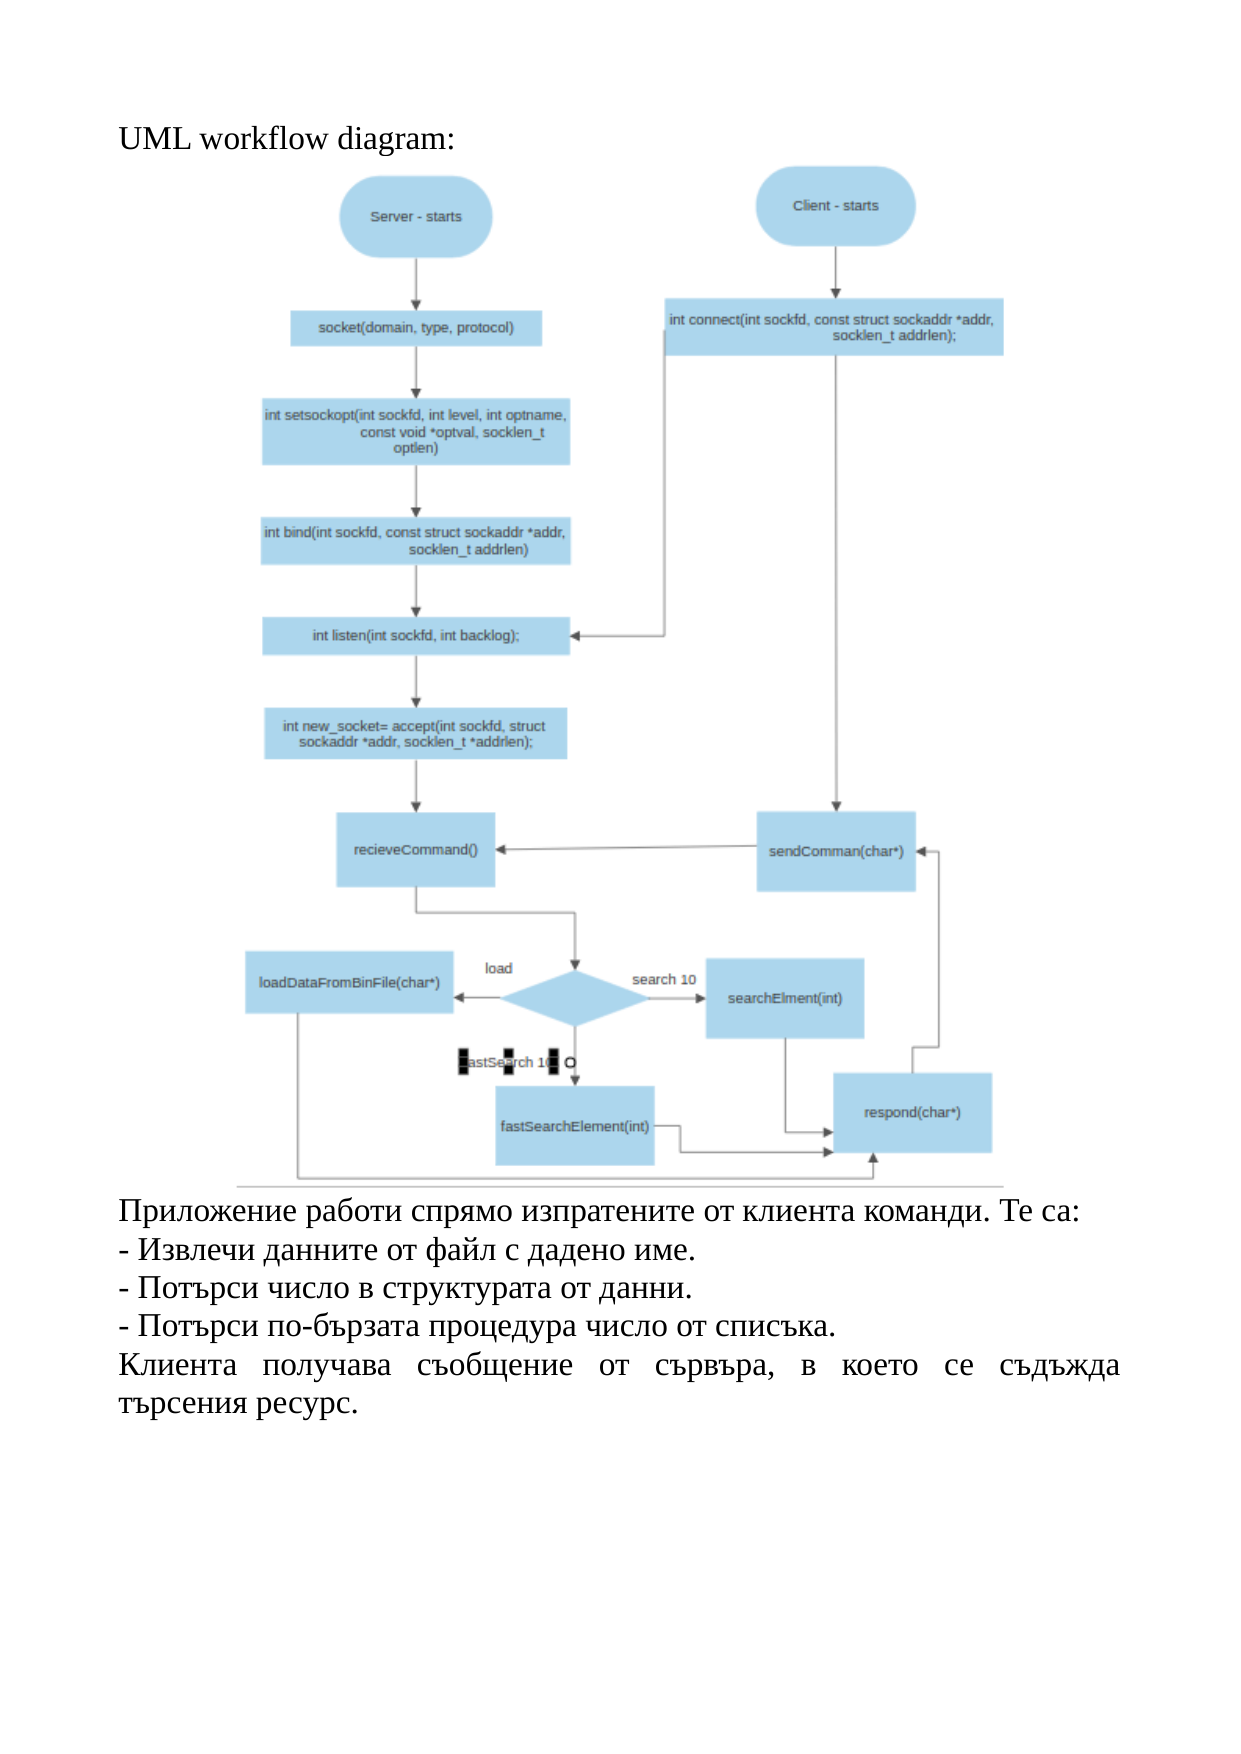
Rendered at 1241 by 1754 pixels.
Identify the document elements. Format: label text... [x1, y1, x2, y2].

text - Потърси число в структурата от данни. [118, 1267, 1122, 1306]
text UML workflow diagram: [118, 118, 1122, 156]
text - Извлечи данните от файл с дадено име. [118, 1229, 1122, 1267]
text Клиента получава съобщение от сървъра, в което се съдъжда търсения ресурс. [118, 1344, 1122, 1421]
text - Потърси по-бързата процедура число от списъка. [118, 1306, 1122, 1344]
text Приложение работи спрямо изпратените от клиента команди. Те са: [118, 271, 1122, 1229]
picture [236, 156, 1004, 1191]
